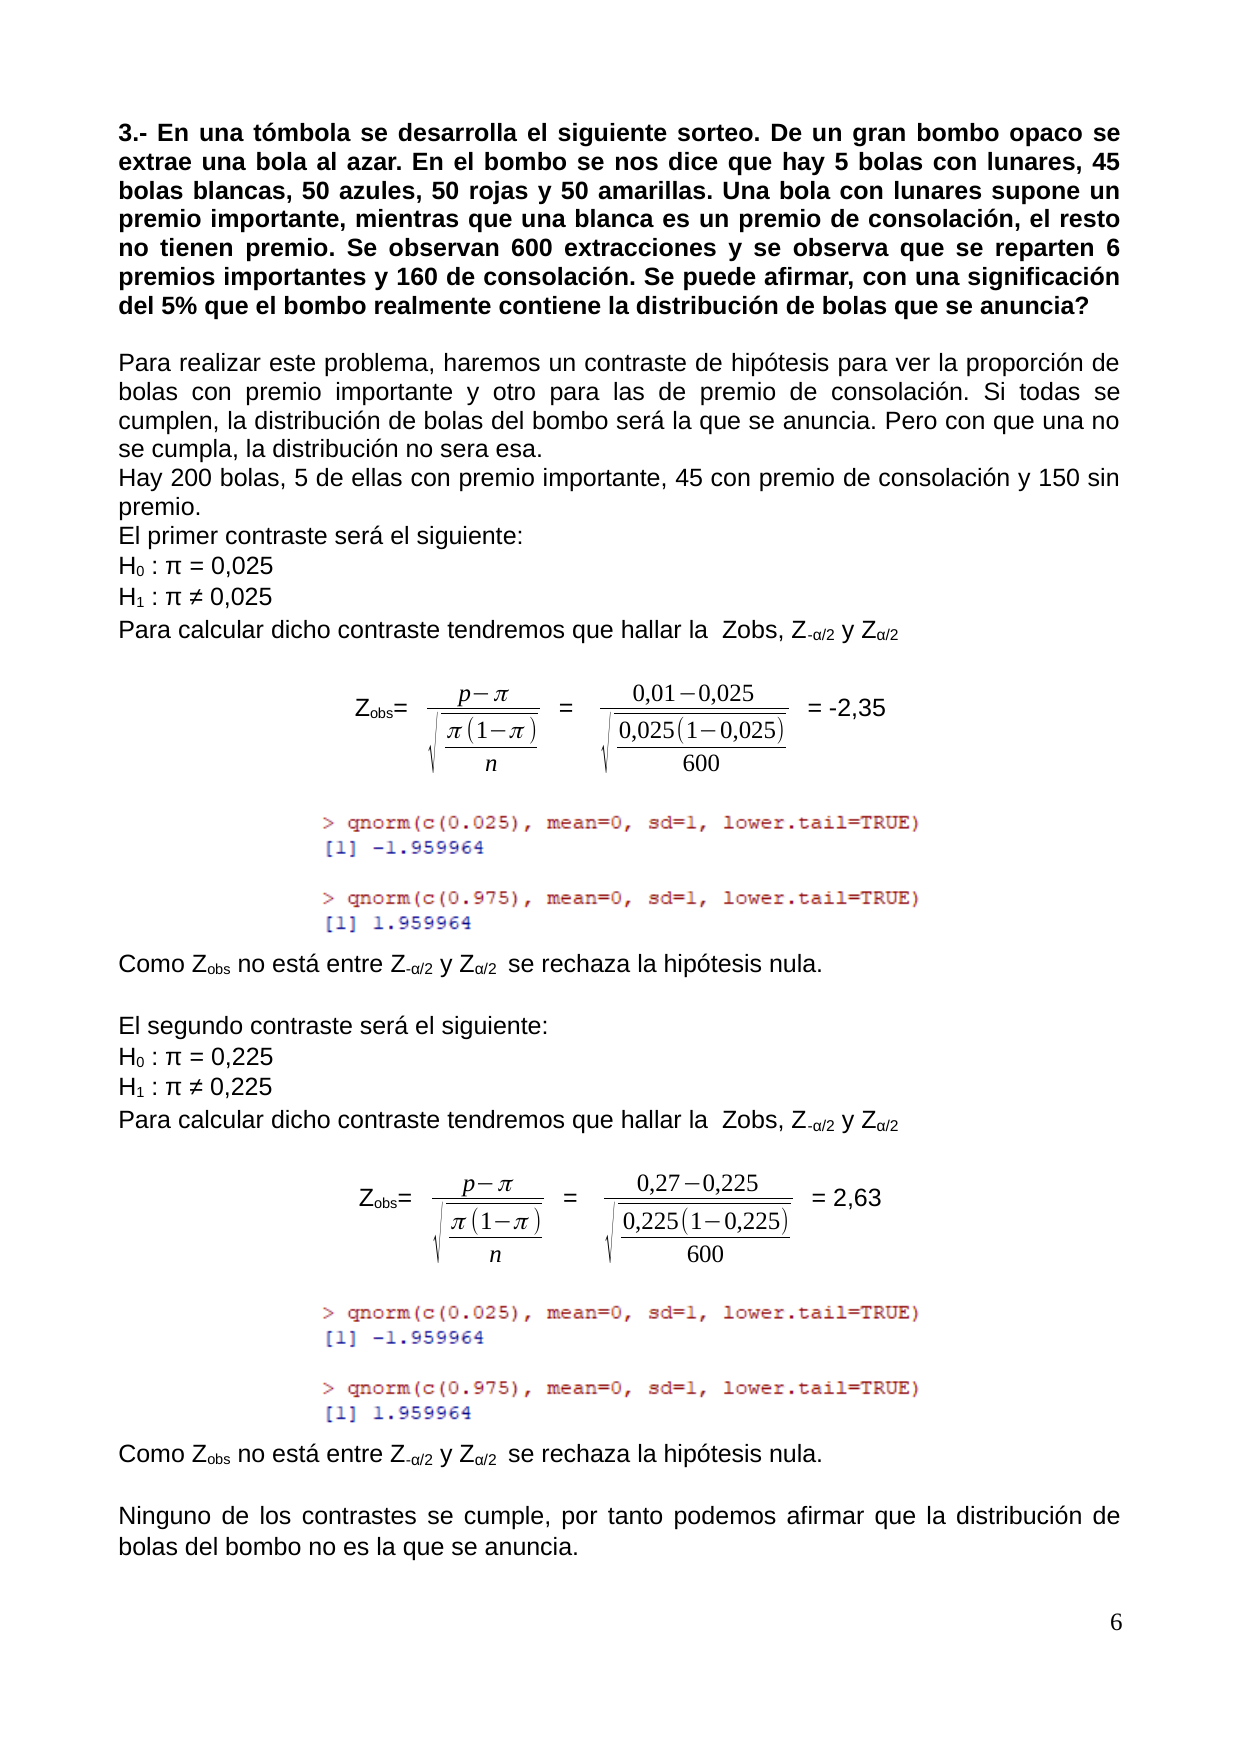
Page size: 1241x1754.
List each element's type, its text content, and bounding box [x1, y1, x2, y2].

text Ninguno de los contrastes se cumple, por tanto podemos afirmar que la distribución de bolas del bombo no es la que se anuncia. [118, 1501, 1122, 1561]
text H0 : π = 0,225 [118, 1042, 1122, 1070]
text Para calcular dicho contraste tendremos que hallar la Zobs, Z-α/2 y Zα/2 [118, 613, 1122, 644]
text H1 : π ≠ 0,225 [118, 1072, 1122, 1101]
text Zobs== = 2,63 [118, 1170, 1122, 1268]
text El segundo contraste será el siguiente: [118, 1011, 1122, 1040]
picture [313, 1300, 928, 1435]
text H0 : π = 0,025 [118, 551, 1122, 580]
text Para calcular dicho contraste tendremos que hallar la Zobs, Z-α/2 y Zα/2 [118, 1103, 1122, 1134]
text 3.- En una tómbola se desarrolla el siguiente sorteo. De un gran bombo opaco se extrae una bola al azar. En el bombo se nos dice que hay 5 bolas con lunares, 45 bolas blancas, 50 azules, 50 rojas y 50 amarillas. Una bola con lunares supone un premio importante, mientras que una blanca es un premio de consolación, el resto no tienen premio. Se observan 600 extracciones y se observa que se reparten 6 premios importantes y 160 de consolación. Se puede afirmar, con una significación del 5% que el bombo realmente contiene la distribución de bolas que se anuncia? [118, 118, 1122, 319]
text Como Zobs no está entre Z-α/2 y Zα/2 se rechaza la hipótesis nula. [118, 810, 1122, 978]
text El primer contraste será el siguiente: [118, 521, 1122, 549]
text Hay 200 bolas, 5 de ellas con premio importante, 45 con premio de consolación y 150 sin premio. [118, 463, 1122, 521]
text Zobs== = -2,35 [118, 680, 1122, 777]
picture [313, 810, 928, 945]
text Para realizar este problema, haremos un contraste de hipótesis para ver la proporción de bolas con premio importante y otro para las de premio de consolación. Si todas se cumplen, la distribución de bolas del bombo será la que se anuncia. Pero con que una no se cumpla, la distribución no sera esa. [118, 348, 1122, 463]
text H1 : π ≠ 0,025 [118, 582, 1122, 611]
text Como Zobs no está entre Z-α/2 y Zα/2 se rechaza la hipótesis nula. [118, 1301, 1122, 1468]
